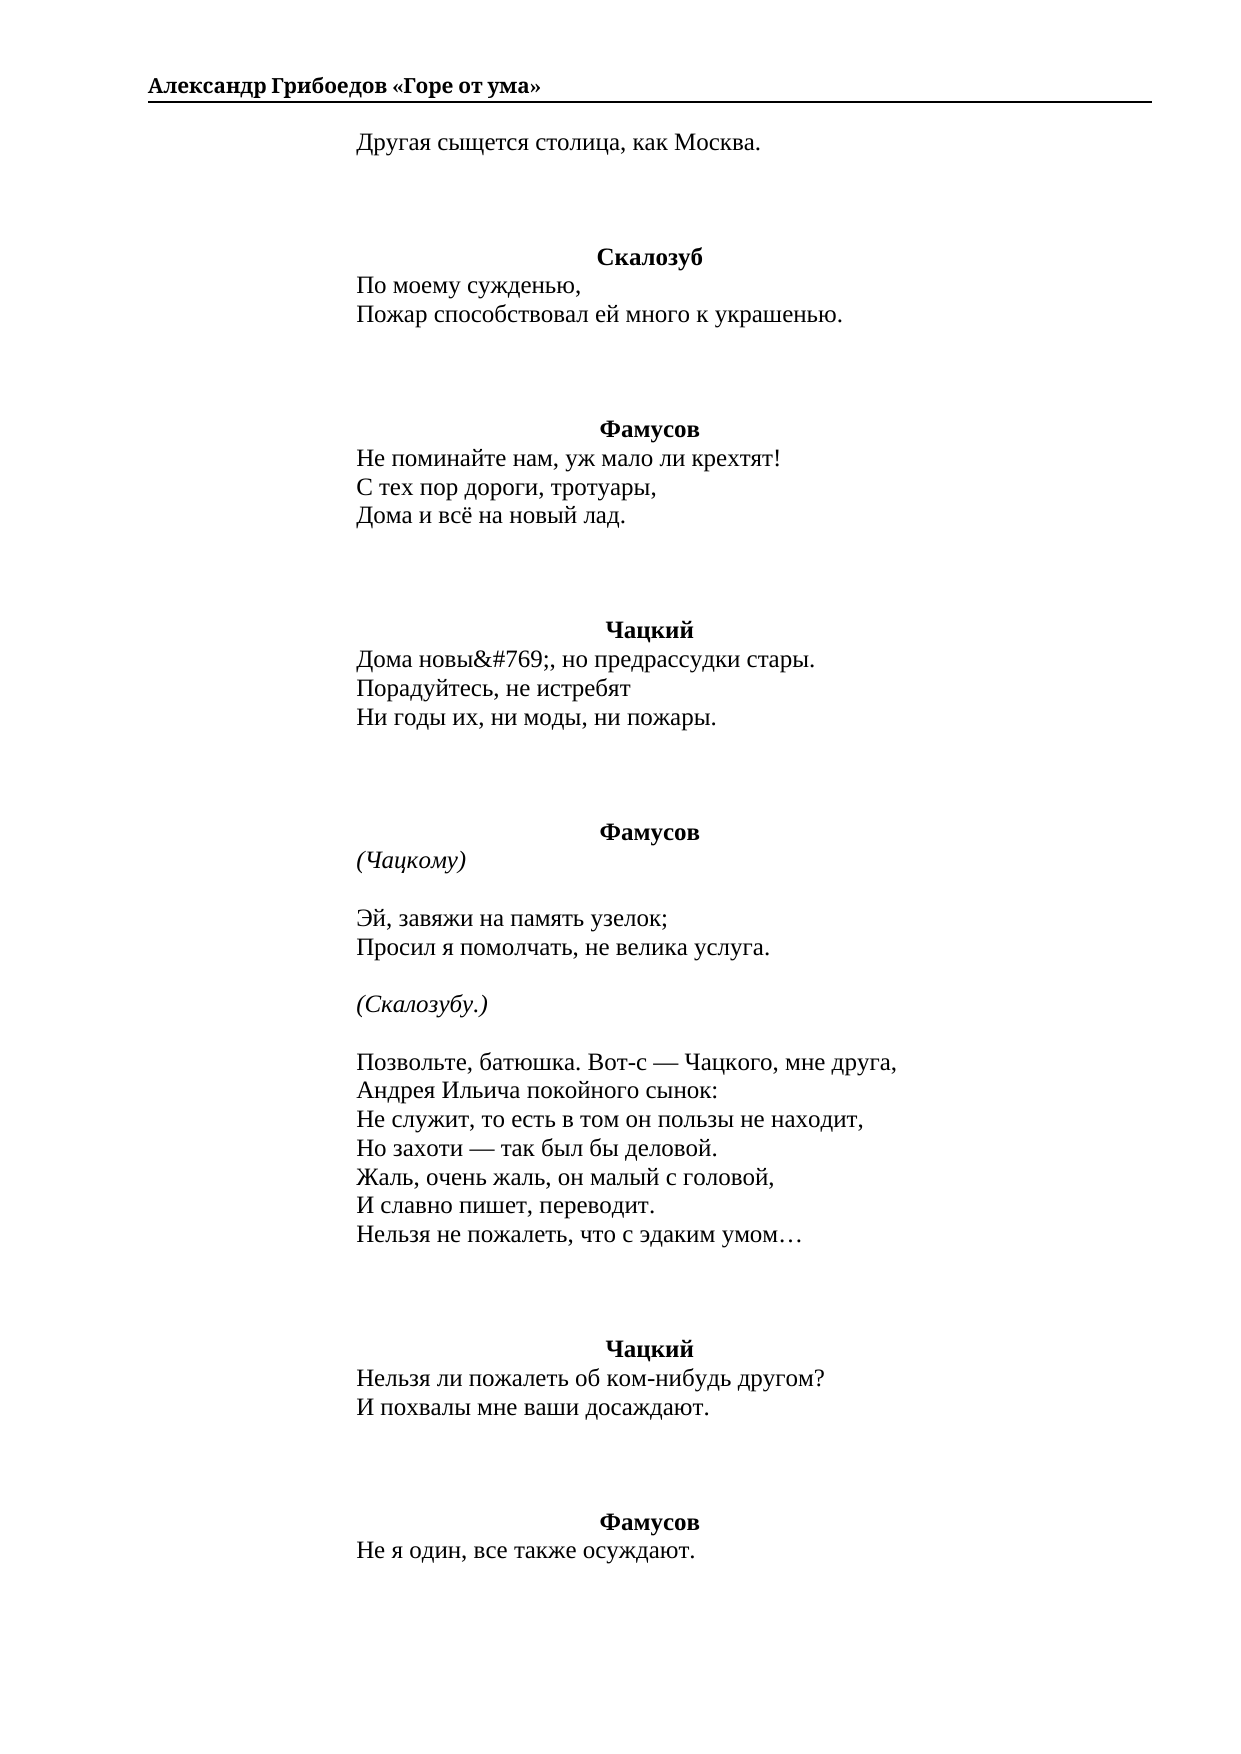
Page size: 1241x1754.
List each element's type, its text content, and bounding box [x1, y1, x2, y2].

text Позвольте, батюшка. Вот-с — Чацкого, мне друга, [356, 1047, 1089, 1075]
subtitle Фамусов [148, 817, 1152, 845]
text Но захоти — так был бы деловой. [356, 1133, 1089, 1162]
text Не я один, все также осуждают. [356, 1535, 1089, 1564]
text И похвалы мне ваши досаждают. [356, 1392, 1089, 1420]
subtitle Скалозуб [148, 242, 1152, 270]
text Дома новы&#769;, но предрассудки стары. [356, 644, 1089, 673]
subtitle Фамусов [148, 1507, 1152, 1535]
text Просил я помолчать, не велика услуга. [356, 932, 1089, 960]
text (Скалозубу.) [356, 989, 1089, 1018]
text Жаль, очень жаль, он малый с головой, [356, 1162, 1089, 1190]
text Не поминайте нам, уж мало ли крехтят! [356, 443, 1089, 472]
text Ни годы их, ни моды, ни пожары. [356, 702, 1089, 730]
text Нельзя не пожалеть, что с эдаким умом… [356, 1219, 1089, 1248]
subtitle Чацкий [148, 615, 1152, 644]
text Дома и всё на новый лад. [356, 500, 1089, 529]
subtitle Чацкий [148, 1334, 1152, 1363]
text Пожар способствовал ей много к украшенью. [356, 299, 1089, 328]
text (Чацкому) [356, 845, 1089, 874]
text Другая сыщется столица, как Москва. [356, 127, 1089, 155]
subtitle Фамусов [148, 414, 1152, 443]
text С тех пор дороги, тротуары, [356, 472, 1089, 500]
text Не служит, то есть в том он пользы не находит, [356, 1104, 1089, 1133]
text Порадуйтесь, не истребят [356, 673, 1089, 702]
text И славно пишет, переводит. [356, 1190, 1089, 1219]
text По моему сужденью, [356, 270, 1089, 299]
text Андрея Ильича покойного сынок: [356, 1075, 1089, 1104]
text Эй, завяжи на память узелок; [356, 903, 1089, 932]
text Нельзя ли пожалеть об ком-нибудь другом? [356, 1363, 1089, 1392]
